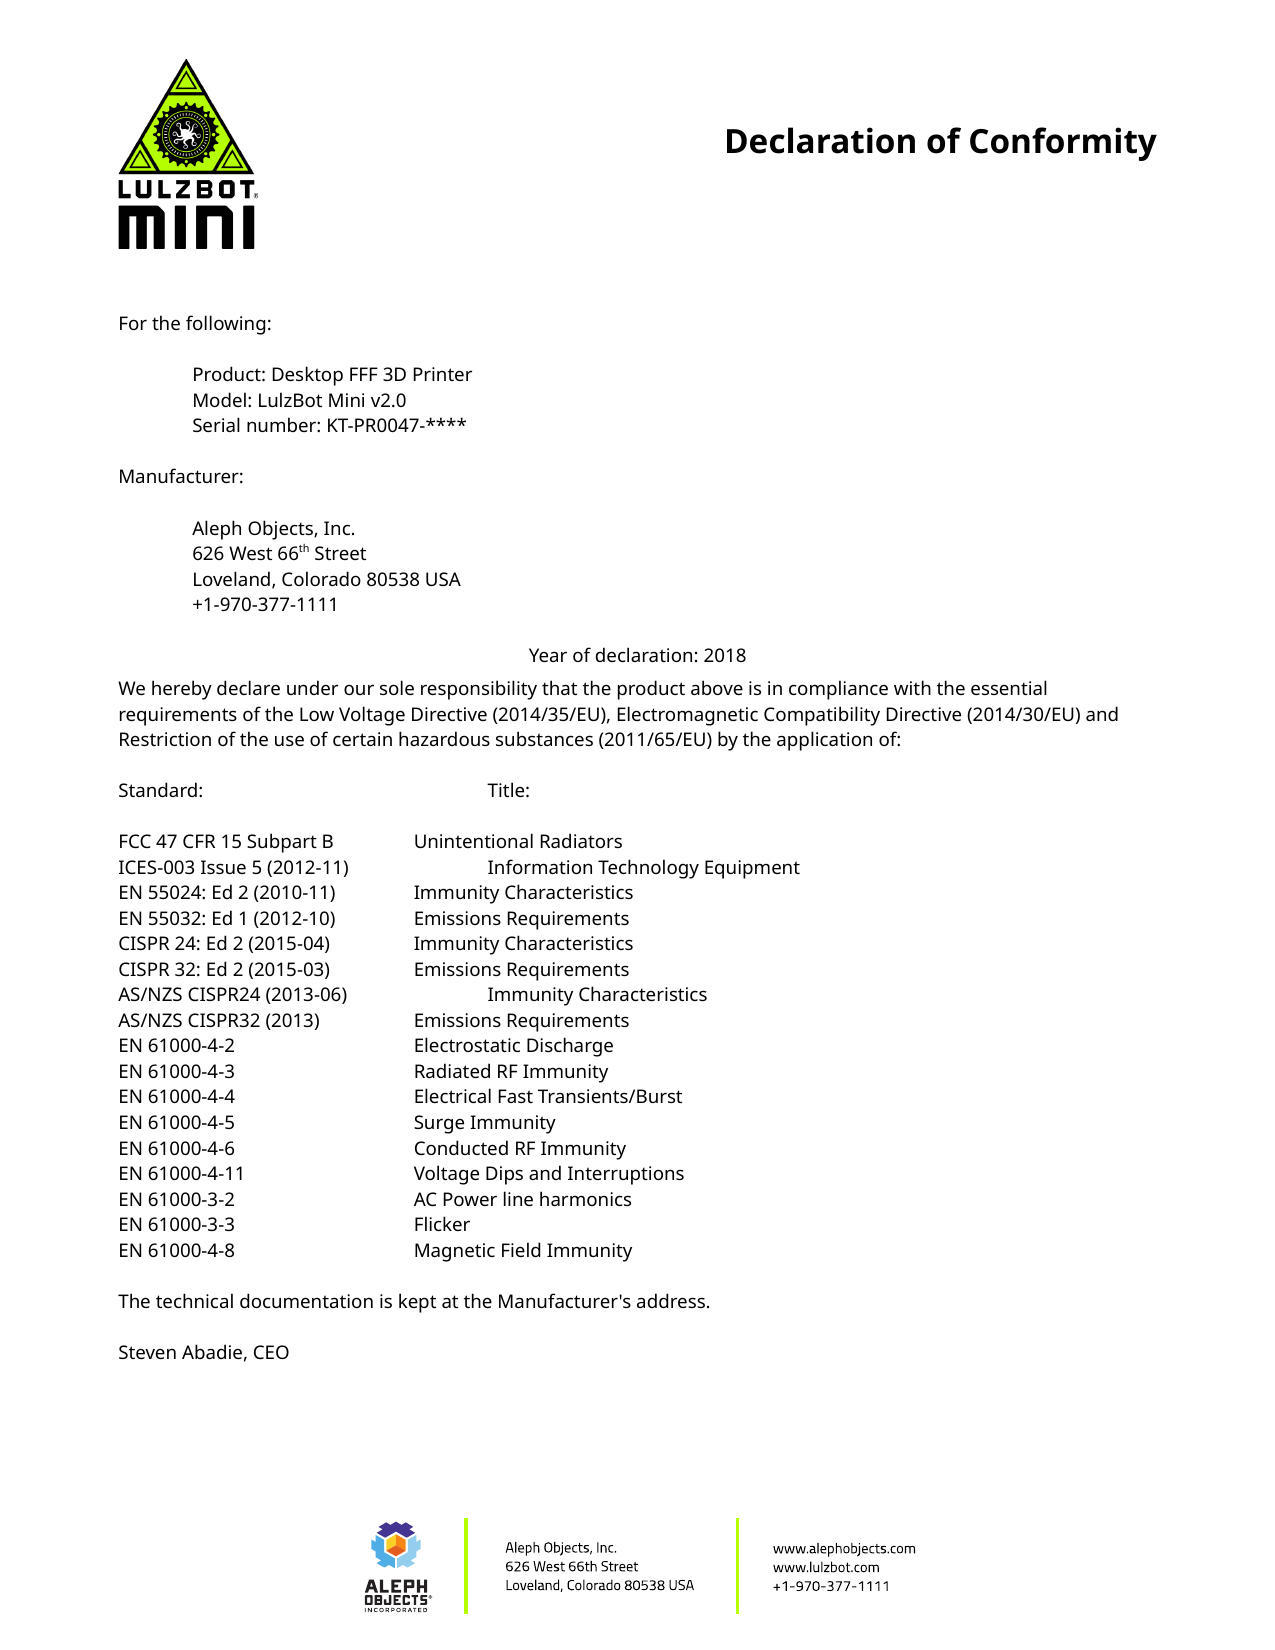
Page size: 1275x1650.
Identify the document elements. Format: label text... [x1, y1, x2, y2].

text EN 61000-3-2 AC Power line harmonics [118, 1186, 1157, 1211]
text CISPR 32: Ed 2 (2015-03) Emissions Requirements [118, 956, 1157, 982]
text Product: Desktop FFF 3D Printer [118, 362, 1157, 387]
text FCC 47 CFR 15 Subpart B Unintentional Radiators [118, 828, 1157, 854]
text Manufacturer: [118, 464, 1157, 489]
text EN 61000-4-8 Magnetic Field Immunity [118, 1237, 1157, 1262]
text We hereby declare under our sole responsibility that the product above is in compliance with the essential requirements of the Low Voltage Directive (2014/35/EU), Electromagnetic Compatibility Directive (2014/30/EU) and Restriction of the use of certain hazardous substances (2011/65/EU) by the application of: [118, 675, 1157, 752]
text For the following: [118, 311, 1157, 336]
text 626 West 66th Street [118, 540, 1157, 566]
text Year of declaration: 2018 [118, 642, 1157, 668]
text EN 61000-3-3 Flicker [118, 1211, 1157, 1237]
text ICES-003 Issue 5 (2012-11) Information Technology Equipment [118, 854, 1157, 879]
text EN 61000-4-3 Radiated RF Immunity [118, 1058, 1157, 1084]
text Model: LulzBot Mini v2.0 [118, 387, 1157, 413]
text EN 61000-4-5 Surge Immunity [118, 1109, 1157, 1135]
text +1-970-377-1111 [118, 591, 1157, 617]
picture [118, 59, 259, 249]
text AS/NZS CISPR24 (2013-06) Immunity Characteristics [118, 982, 1157, 1007]
text Steven Abadie, CEO [118, 1339, 1157, 1364]
text EN 61000-4-11 Voltage Dips and Interruptions [118, 1160, 1157, 1186]
text Serial number: KT-PR0047-**** [118, 413, 1157, 438]
text EN 61000-4-6 Conducted RF Immunity [118, 1135, 1157, 1160]
text EN 61000-4-4 Electrical Fast Transients/Burst [118, 1084, 1157, 1109]
text EN 55032: Ed 1 (2012-10) Emissions Requirements [118, 905, 1157, 931]
text EN 55024: Ed 2 (2010-11) Immunity Characteristics [118, 879, 1157, 905]
text Loveland, Colorado 80538 USA [118, 566, 1157, 591]
text AS/NZS CISPR32 (2013) Emissions Requirements [118, 1007, 1157, 1033]
text CISPR 24: Ed 2 (2015-04) Immunity Characteristics [118, 931, 1157, 956]
text Standard: Title: [118, 777, 1157, 803]
text EN 61000-4-2 Electrostatic Discharge [118, 1033, 1157, 1058]
text The technical documentation is kept at the Manufacturer's address. [118, 1288, 1157, 1313]
text Aleph Objects, Inc. [118, 515, 1157, 540]
